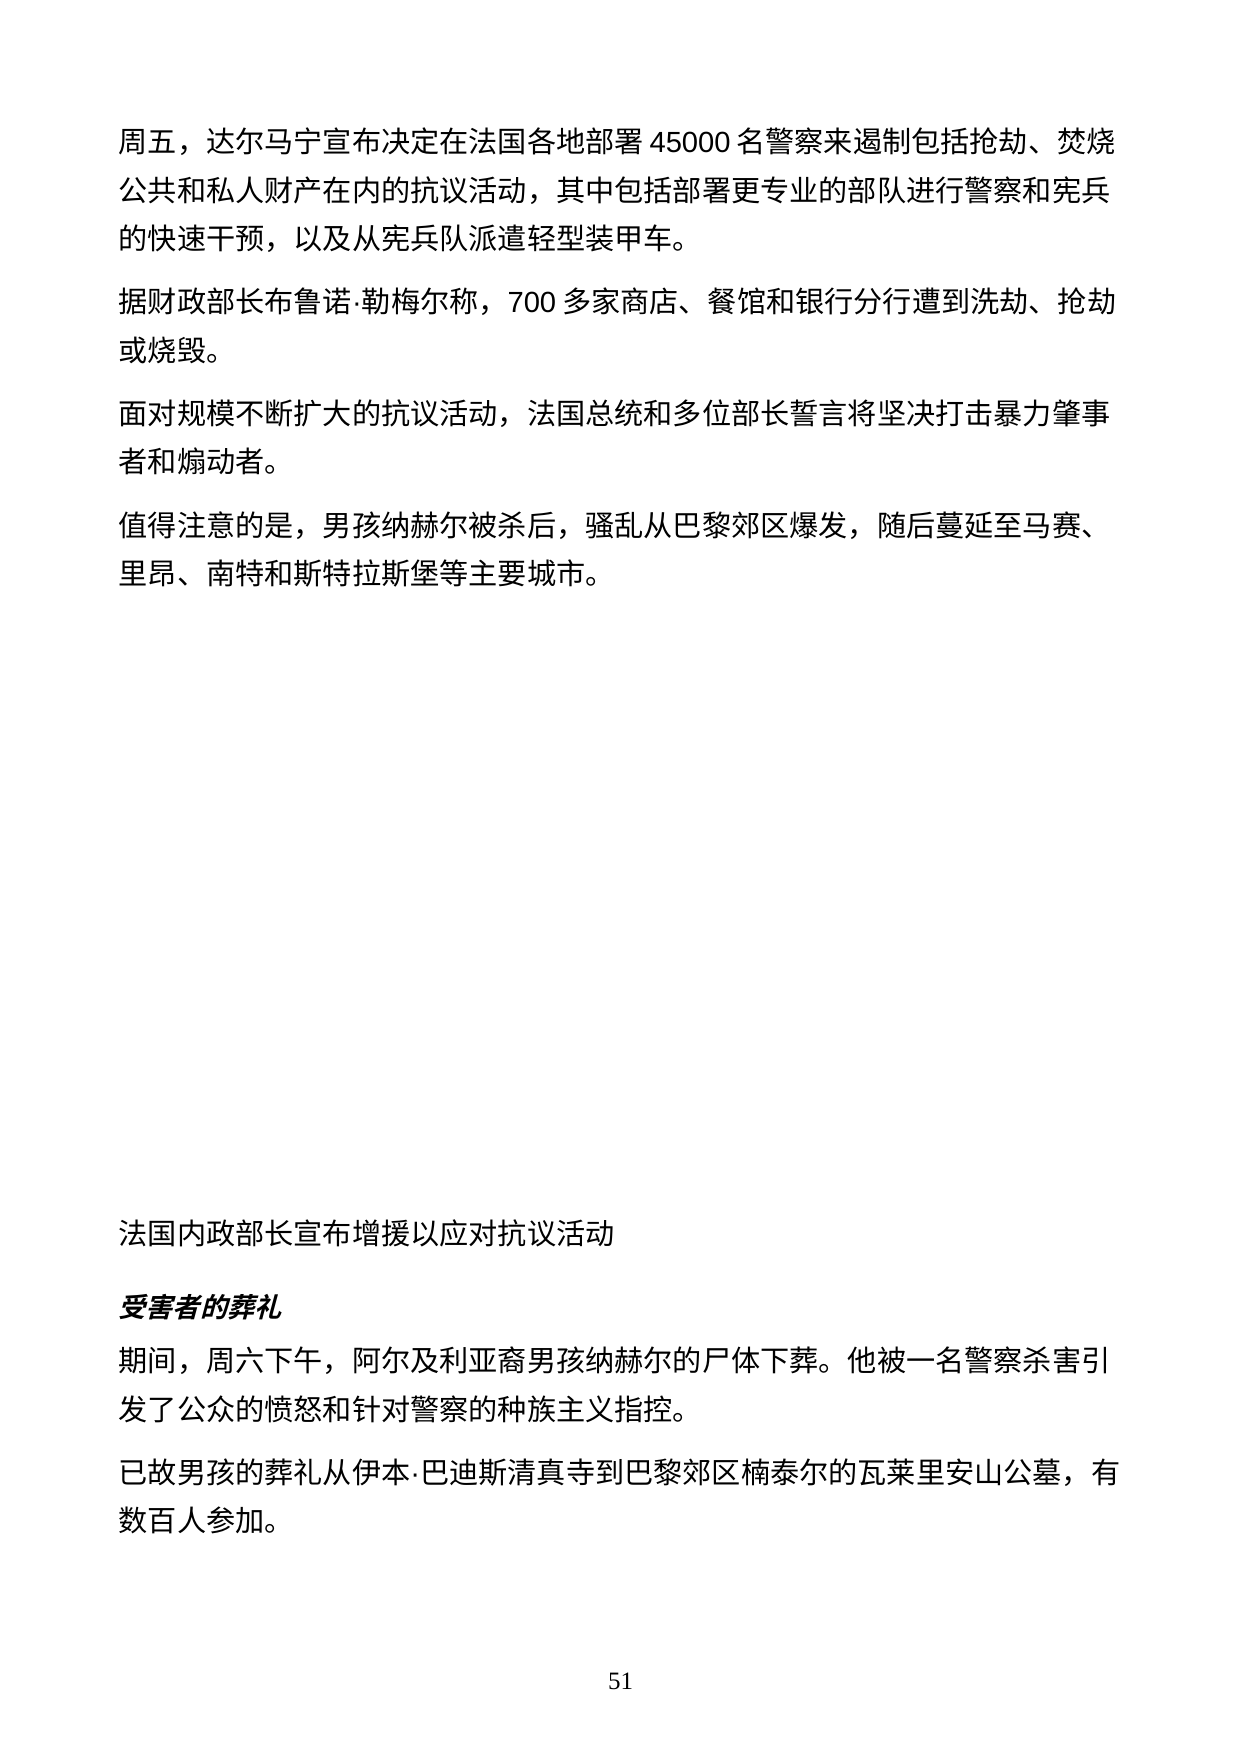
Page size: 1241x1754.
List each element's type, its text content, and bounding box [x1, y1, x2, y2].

text 面对规模不断扩大的抗议活动，法国总统和多位部长誓言将坚决打击暴力肇事者和煽动者。 [118, 390, 1122, 481]
subtitle 受害者的葬礼 [118, 1286, 1122, 1325]
text 法国内政部长宣布增援以应对抗议活动 [118, 614, 1122, 1253]
text 期间，周六下午，阿尔及利亚裔男孩纳赫尔的尸体下葬。他被一名警察杀害引发了公众的愤怒和针对警察的种族主义指控。 [118, 1338, 1122, 1428]
text 已故男孩的葬礼从伊本·巴迪斯清真寺到巴黎郊区楠泰尔的瓦莱里安山公墓，有数百人参加。 [118, 1449, 1122, 1540]
text 周五，达尔马宁宣布决定在法国各地部署45000名警察来遏制包括抢劫、焚烧公共和私人财产在内的抗议活动，其中包括部署更专业的部队进行警察和宪兵的快速干预，以及从宪兵队派遣轻型装甲车。 [118, 118, 1122, 258]
text 值得注意的是，男孩纳赫尔被杀后，骚乱从巴黎郊区爆发，随后蔓延至马赛、里昂、南特和斯特拉斯堡等主要城市。 [118, 502, 1122, 593]
text 据财政部长布鲁诺·勒梅尔称，700多家商店、餐馆和银行分行遭到洗劫、抢劫或烧毁。 [118, 279, 1122, 369]
